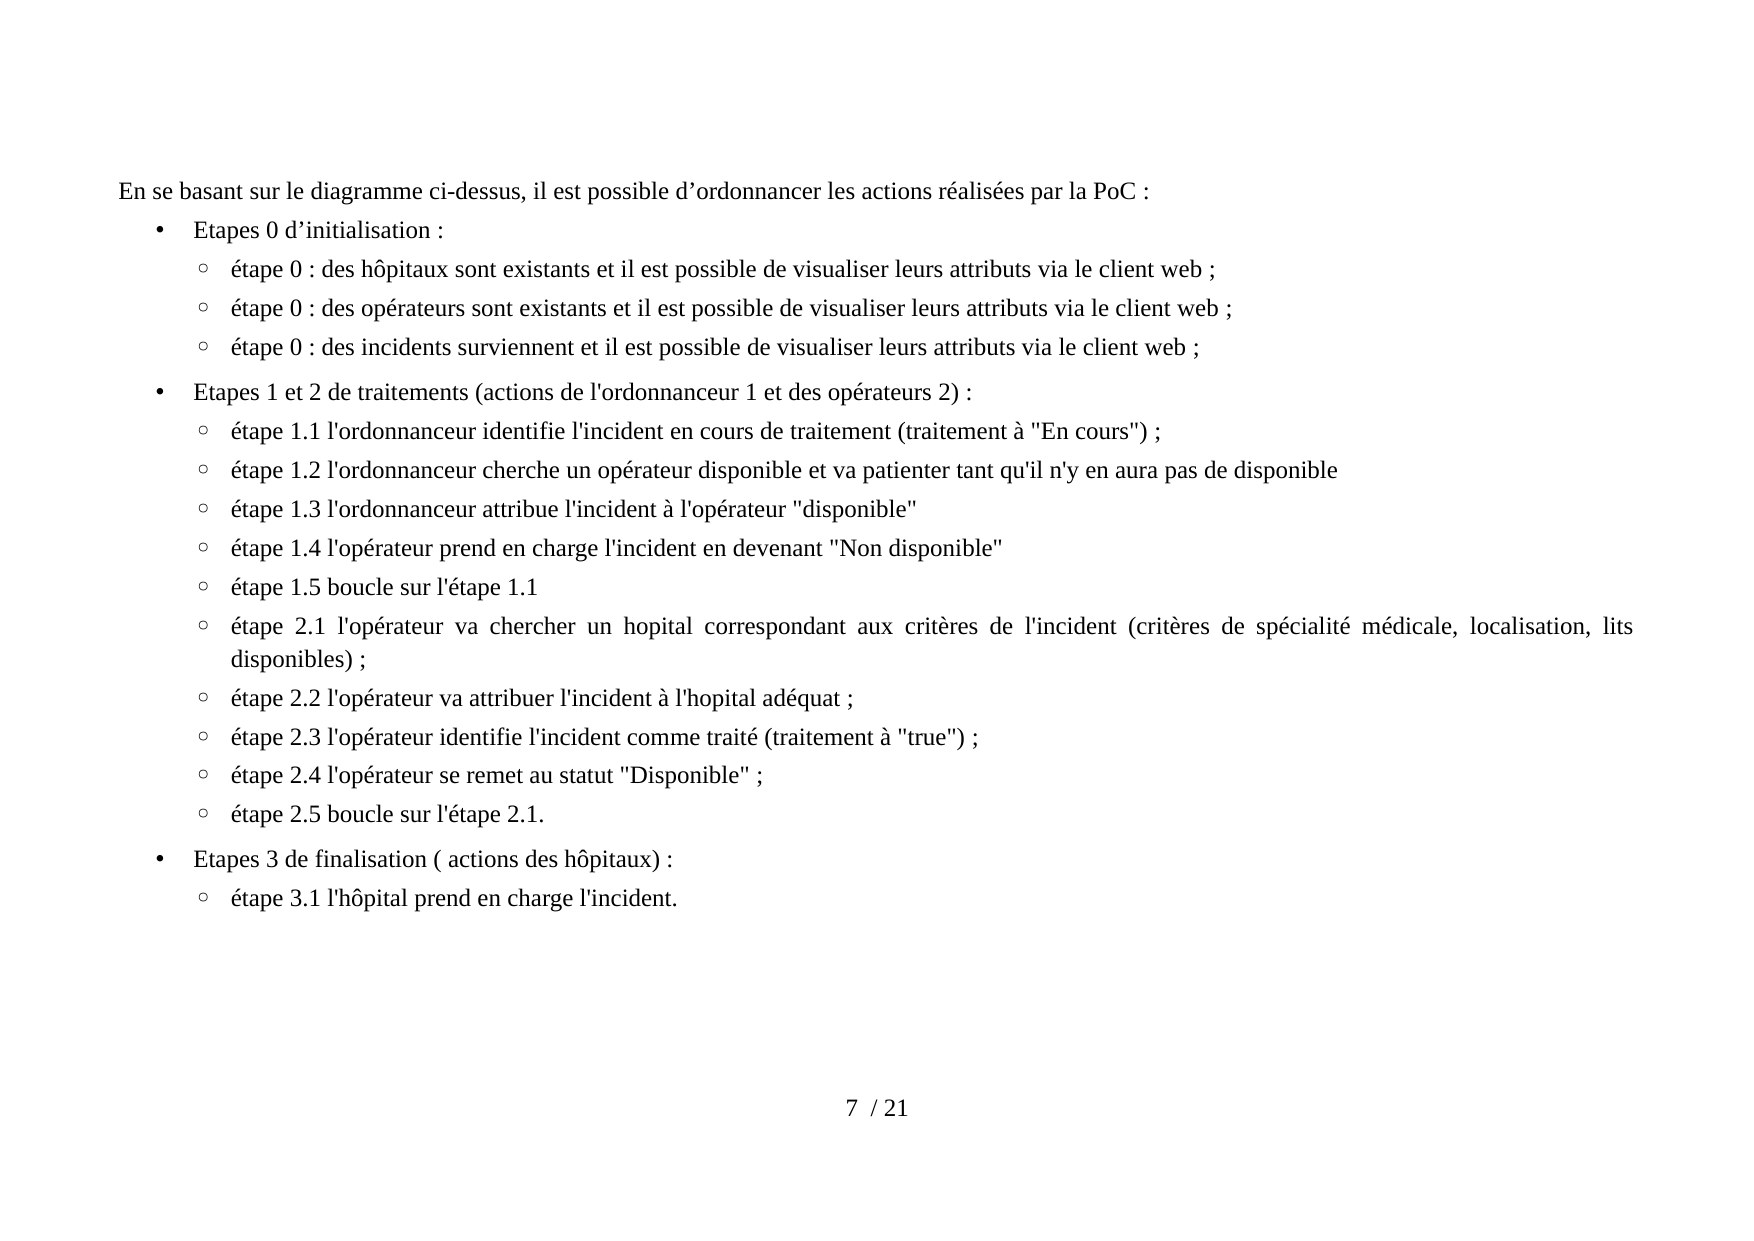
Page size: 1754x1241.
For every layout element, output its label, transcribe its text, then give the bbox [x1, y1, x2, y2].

text En se basant sur le diagramme ci-dessus, il est possible d’ordonnancer les actions réalisées par la PoC : [118, 176, 1636, 205]
list étape 2.1 l'opérateur va chercher un hopital correspondant aux critères de l'incident (critères de spécialité médicale, localisation, lits disponibles) ; [193, 611, 1636, 672]
list étape 1.4 l'opérateur prend en charge l'incident en devenant "Non disponible" [193, 533, 1636, 562]
list étape 0 : des hôpitaux sont existants et il est possible de visualiser leurs attributs via le client web ; [193, 254, 1636, 283]
list étape 0 : des incidents surviennent et il est possible de visualiser leurs attributs via le client web ; [193, 332, 1636, 361]
list Etapes 1 et 2 de traitements (actions de l'ordonnanceur 1 et des opérateurs 2) : [156, 377, 1636, 406]
list étape 3.1 l'hôpital prend en charge l'incident. [193, 883, 1636, 912]
list étape 2.3 l'opérateur identifie l'incident comme traité (traitement à "true") ; [193, 722, 1636, 750]
list étape 2.5 boucle sur l'étape 2.1. [193, 799, 1636, 828]
list étape 1.5 boucle sur l'étape 1.1 [193, 572, 1636, 601]
list étape 2.4 l'opérateur se remet au statut "Disponible" ; [193, 761, 1636, 789]
list Etapes 0 d’initialisation : [156, 215, 1636, 244]
list Etapes 3 de finalisation ( actions des hôpitaux) : [156, 844, 1636, 873]
list étape 0 : des opérateurs sont existants et il est possible de visualiser leurs attributs via le client web ; [193, 293, 1636, 322]
list étape 2.2 l'opérateur va attribuer l'incident à l'hopital adéquat ; [193, 683, 1636, 711]
list étape 1.2 l'ordonnanceur cherche un opérateur disponible et va patienter tant qu'il n'y en aura pas de disponible [193, 455, 1636, 484]
list étape 1.1 l'ordonnanceur identifie l'incident en cours de traitement (traitement à "En cours") ; [193, 416, 1636, 445]
list étape 1.3 l'ordonnanceur attribue l'incident à l'opérateur "disponible" [193, 494, 1636, 523]
